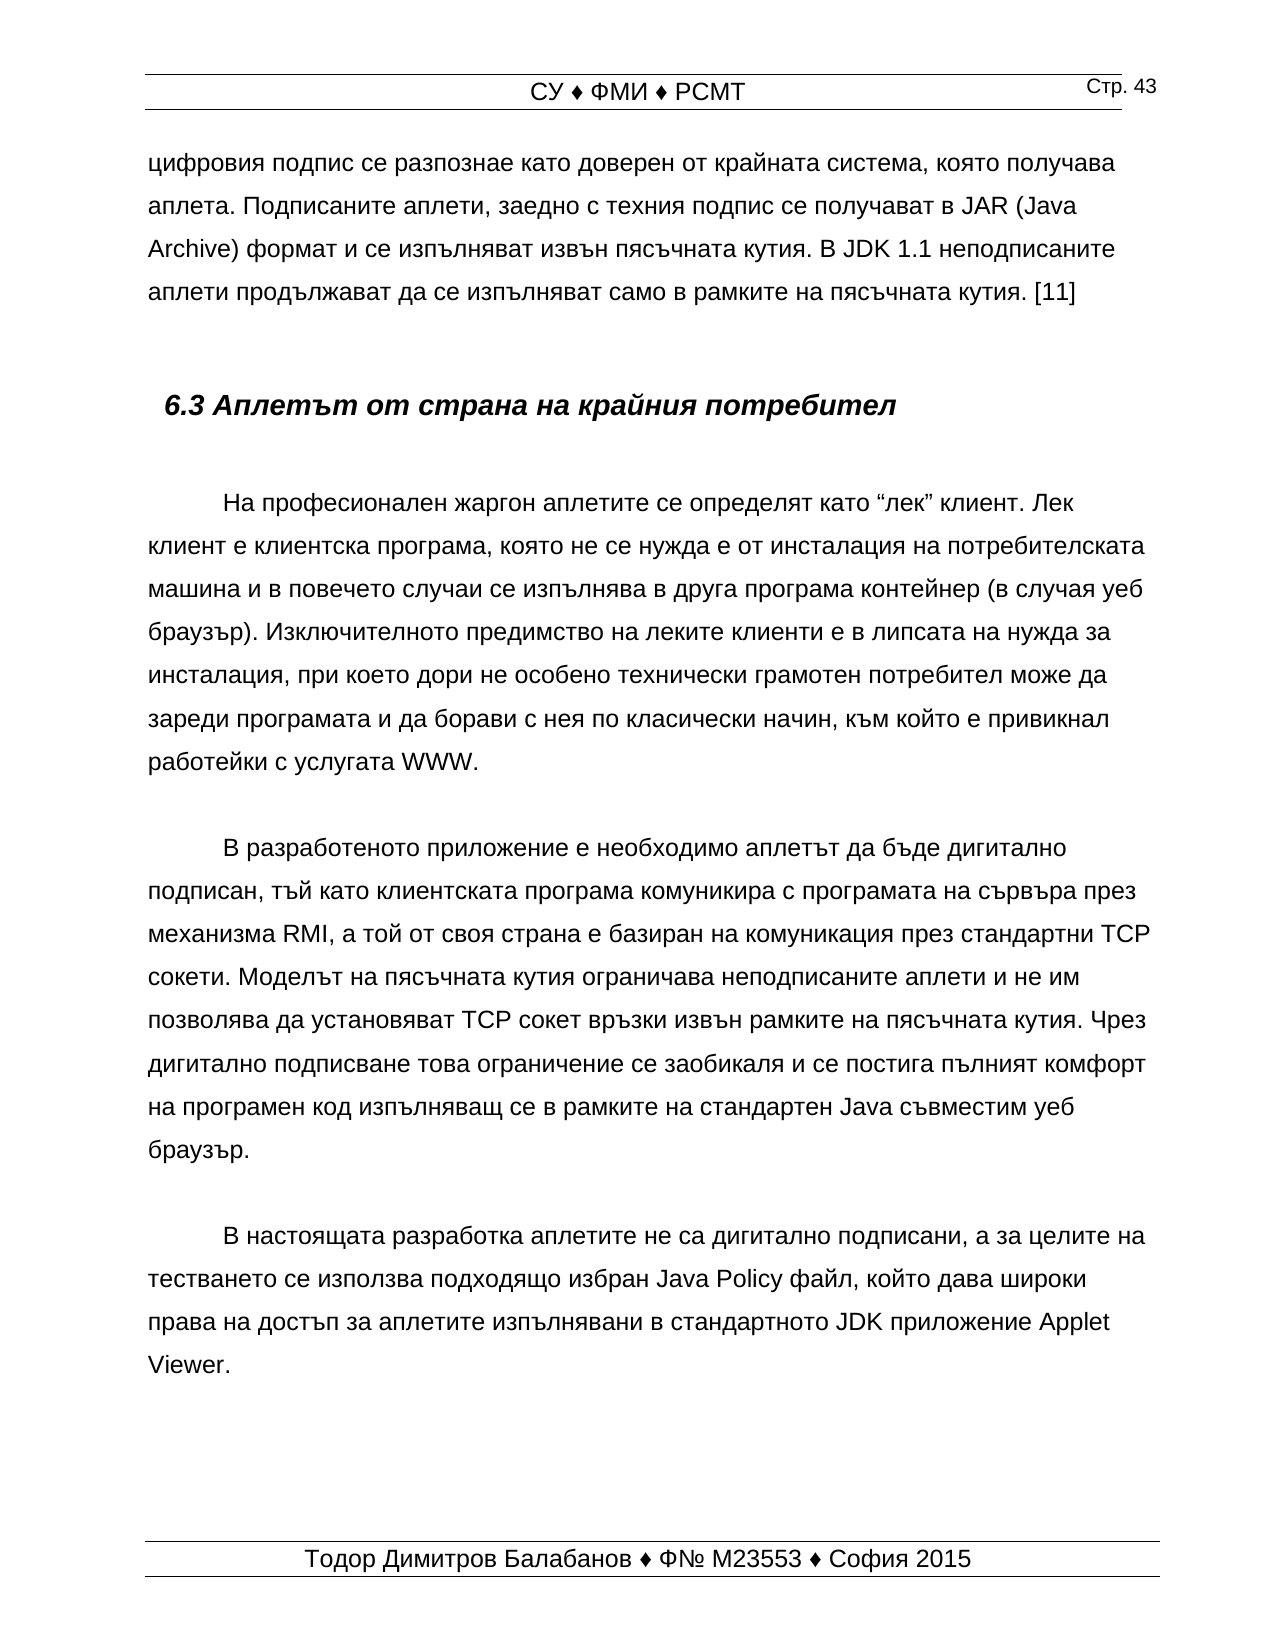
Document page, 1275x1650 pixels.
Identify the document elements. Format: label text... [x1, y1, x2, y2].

text На професионален жаргон аплетите се определят като “лек” клиент. Лек клиент е клиентска програма, която не се нужда е от инсталация на потребителската машина и в повечето случаи се изпълнява в друга програма контейнер (в случая уеб браузър). Изключителното предимство на леките клиенти е в липсата на нужда за инсталация, при което дори не особено технически грамотен потребител може да зареди програмата и да борави с нея по класически начин, към който е привикнал работейки с услугата WWW. [148, 488, 1157, 776]
text В настоящата разработка аплетите не са дигитално подписани, а за целите на тестването се използва подходящо избран Java Policy файл, който дава широки права на достъп за аплетите изпълнявани в стандартното JDK приложение Applet Viewer. [148, 1221, 1157, 1379]
text цифровия подпис се разпознае като доверен от крайната система, която получава аплета. Подписаните аплети, заедно с техния подпис се получават в JAR (Java Archive) формат и се изпълняват извън пясъчната кутия. В JDK 1.1 неподписаните аплети продължават да се изпълняват само в рамките на пясъчната кутия. [11] [148, 148, 1157, 306]
text В разработеното приложение е необходимо аплетът да бъде дигитално подписан, тъй като клиентската програма комуникира с програмата на сървъра през механизма RMI, а той от своя страна е базиран на комуникация през стандартни TCP сокети. Моделът на пясъчната кутия ограничава неподписаните аплети и не им позволява да установяват TCP сокет връзки извън рамките на пясъчната кутия. Чрез дигитално подписване това ограничение се заобикаля и се постига пълният комфорт на програмен код изпълняващ се в рамките на стандартен Java съвместим уеб браузър. [148, 833, 1157, 1164]
subtitle 6.3 Аплетът от страна на крайния потребител [148, 388, 1157, 422]
